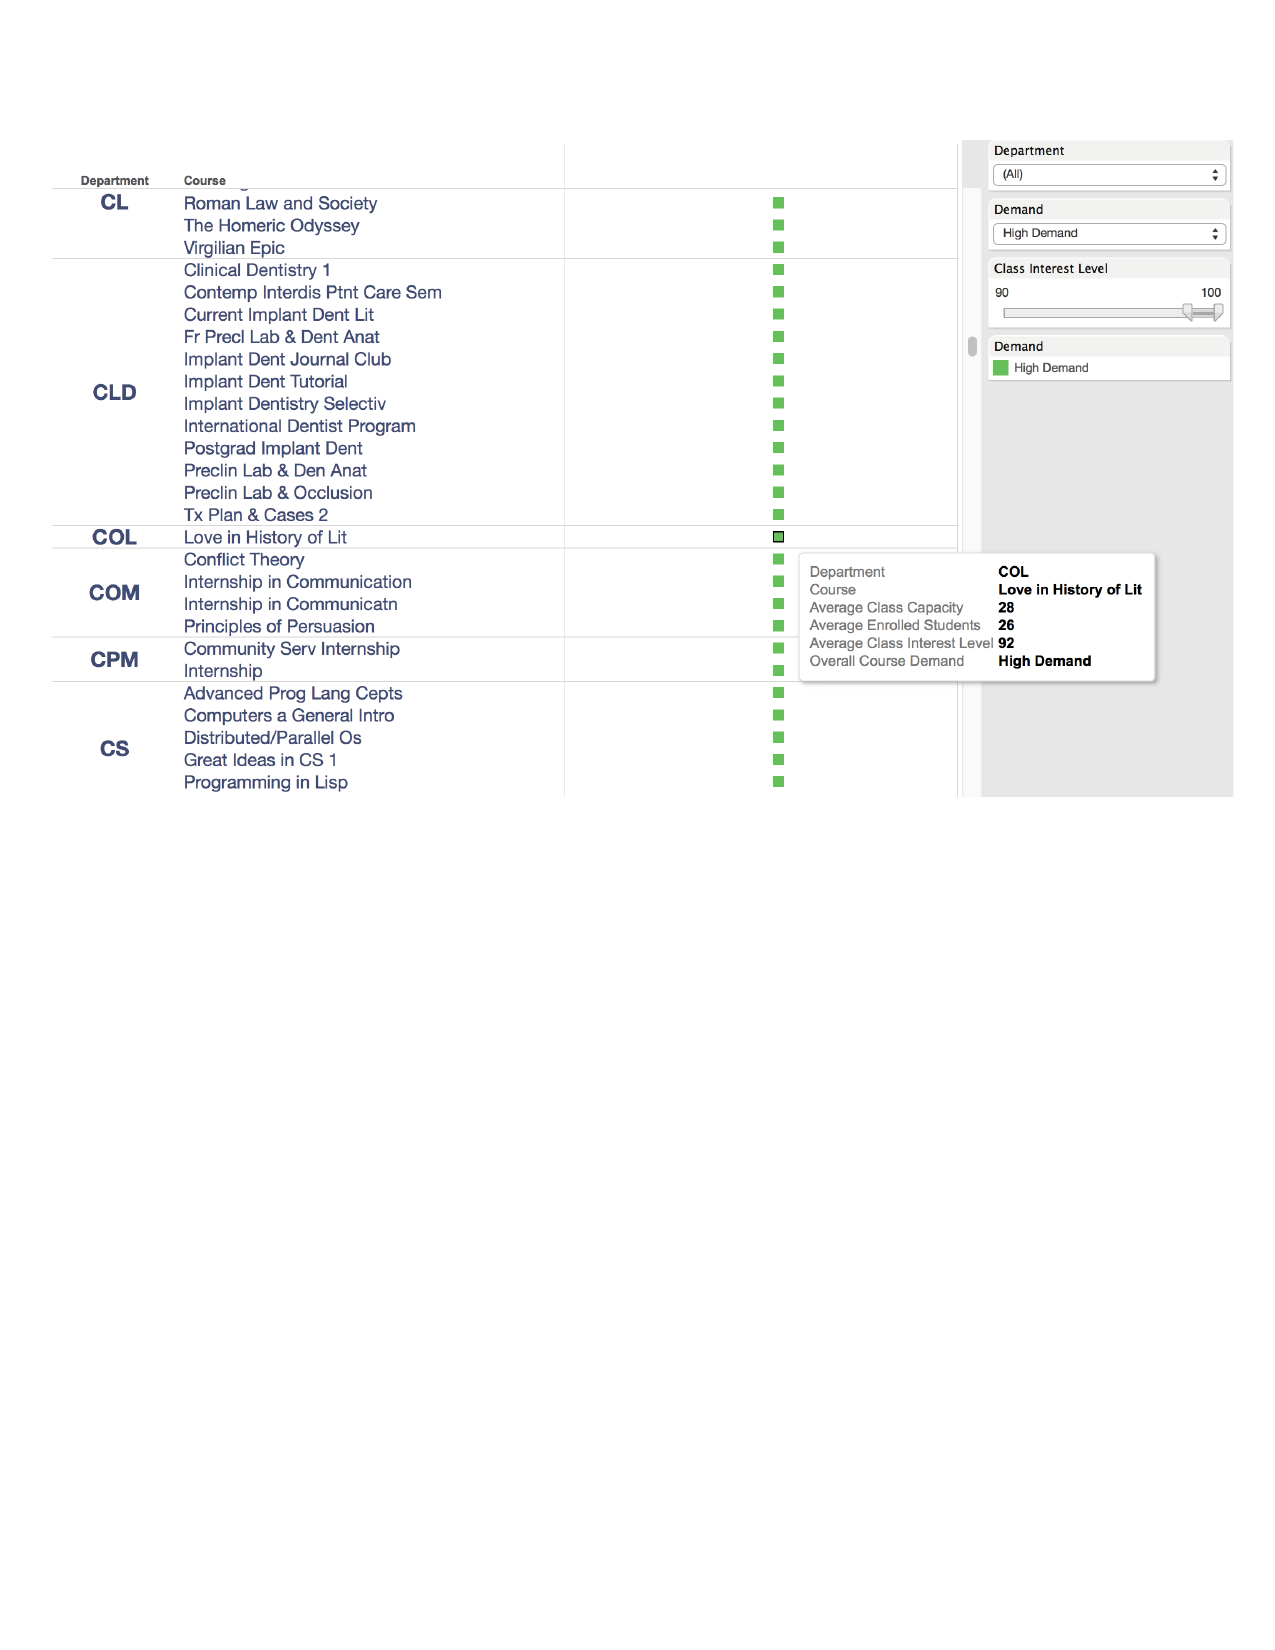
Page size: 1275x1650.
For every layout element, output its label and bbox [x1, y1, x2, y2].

picture [49, 140, 1234, 797]
